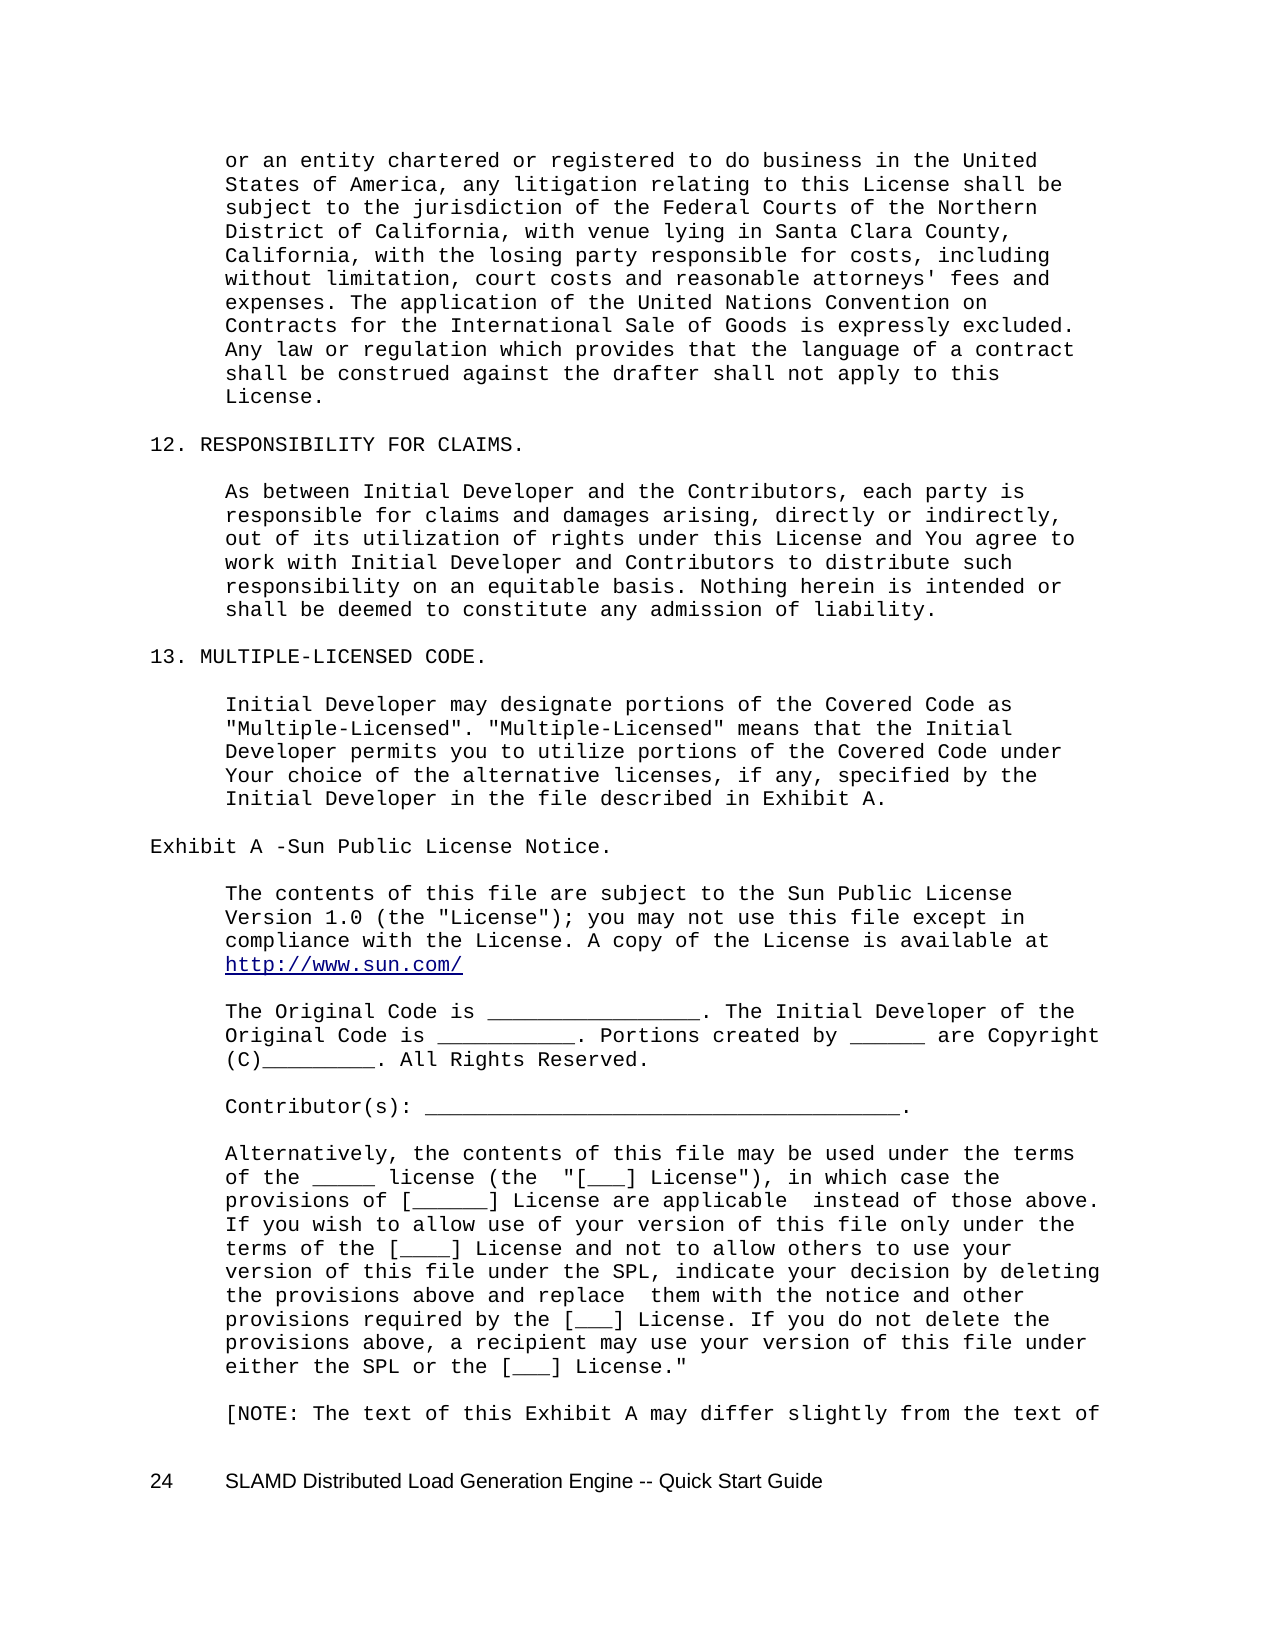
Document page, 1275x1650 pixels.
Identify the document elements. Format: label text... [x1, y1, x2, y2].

text responsible for claims and damages arising, directly or indirectly, [150, 505, 1125, 528]
text provisions above, a recipient may use your version of this file under [150, 1332, 1125, 1356]
text [NOTE: The text of this Exhibit A may differ slightly from the text of [150, 1403, 1125, 1427]
text Initial Developer in the file described in Exhibit A. [150, 788, 1125, 812]
text States of America, any litigation relating to this License shall be [150, 174, 1125, 197]
text District of California, with venue lying in Santa Clara County, [150, 221, 1125, 244]
text provisions required by the [___] License. If you do not delete the [150, 1309, 1125, 1332]
text version of this file under the SPL, indicate your decision by deleting [150, 1261, 1125, 1285]
text Initial Developer may designate portions of the Covered Code as [150, 694, 1125, 717]
text either the SPL or the [___] License." [150, 1356, 1125, 1379]
text terms of the [____] License and not to allow others to use your [150, 1238, 1125, 1261]
text http://www.sun.com/ [150, 954, 1125, 978]
text work with Initial Developer and Contributors to distribute such [150, 552, 1125, 576]
text "Multiple-Licensed". "Multiple-Licensed" means that the Initial [150, 717, 1125, 741]
text subject to the jurisdiction of the Federal Courts of the Northern [150, 197, 1125, 221]
text Original Code is ___________. Portions created by ______ are Copyright [150, 1025, 1125, 1048]
text (C)_________. All Rights Reserved. [150, 1048, 1125, 1072]
text Any law or regulation which provides that the language of a contract [150, 339, 1125, 363]
text Your choice of the alternative licenses, if any, specified by the [150, 765, 1125, 788]
text Contributor(s): ______________________________________. [150, 1096, 1125, 1119]
text shall be deemed to constitute any admission of liability. [150, 599, 1125, 623]
text California, with the losing party responsible for costs, including [150, 244, 1125, 268]
text expenses. The application of the United Nations Convention on [150, 292, 1125, 316]
text compliance with the License. A copy of the License is available at [150, 930, 1125, 954]
text provisions of [______] License are applicable instead of those above. [150, 1190, 1125, 1214]
text the provisions above and replace them with the notice and other [150, 1285, 1125, 1309]
text Contracts for the International Sale of Goods is expressly excluded. [150, 316, 1125, 339]
text Exhibit A -Sun Public License Notice. [150, 836, 1125, 859]
text Version 1.0 (the "License"); you may not use this file except in [150, 907, 1125, 930]
text The contents of this file are subject to the Sun Public License [150, 883, 1125, 907]
text The Original Code is _________________. The Initial Developer of the [150, 1001, 1125, 1025]
text License. [150, 386, 1125, 410]
text without limitation, court costs and reasonable attorneys' fees and [150, 268, 1125, 292]
text Alternatively, the contents of this file may be used under the terms [150, 1143, 1125, 1167]
text of the _____ license (the "[___] License"), in which case the [150, 1167, 1125, 1190]
text As between Initial Developer and the Contributors, each party is [150, 481, 1125, 505]
text 13. MULTIPLE-LICENSED CODE. [150, 647, 1125, 670]
text 12. RESPONSIBILITY FOR CLAIMS. [150, 434, 1125, 457]
text or an entity chartered or registered to do business in the United [150, 150, 1125, 174]
text Developer permits you to utilize portions of the Covered Code under [150, 741, 1125, 765]
text shall be construed against the drafter shall not apply to this [150, 363, 1125, 386]
text If you wish to allow use of your version of this file only under the [150, 1214, 1125, 1238]
text responsibility on an equitable basis. Nothing herein is intended or [150, 576, 1125, 599]
text out of its utilization of rights under this License and You agree to [150, 528, 1125, 552]
